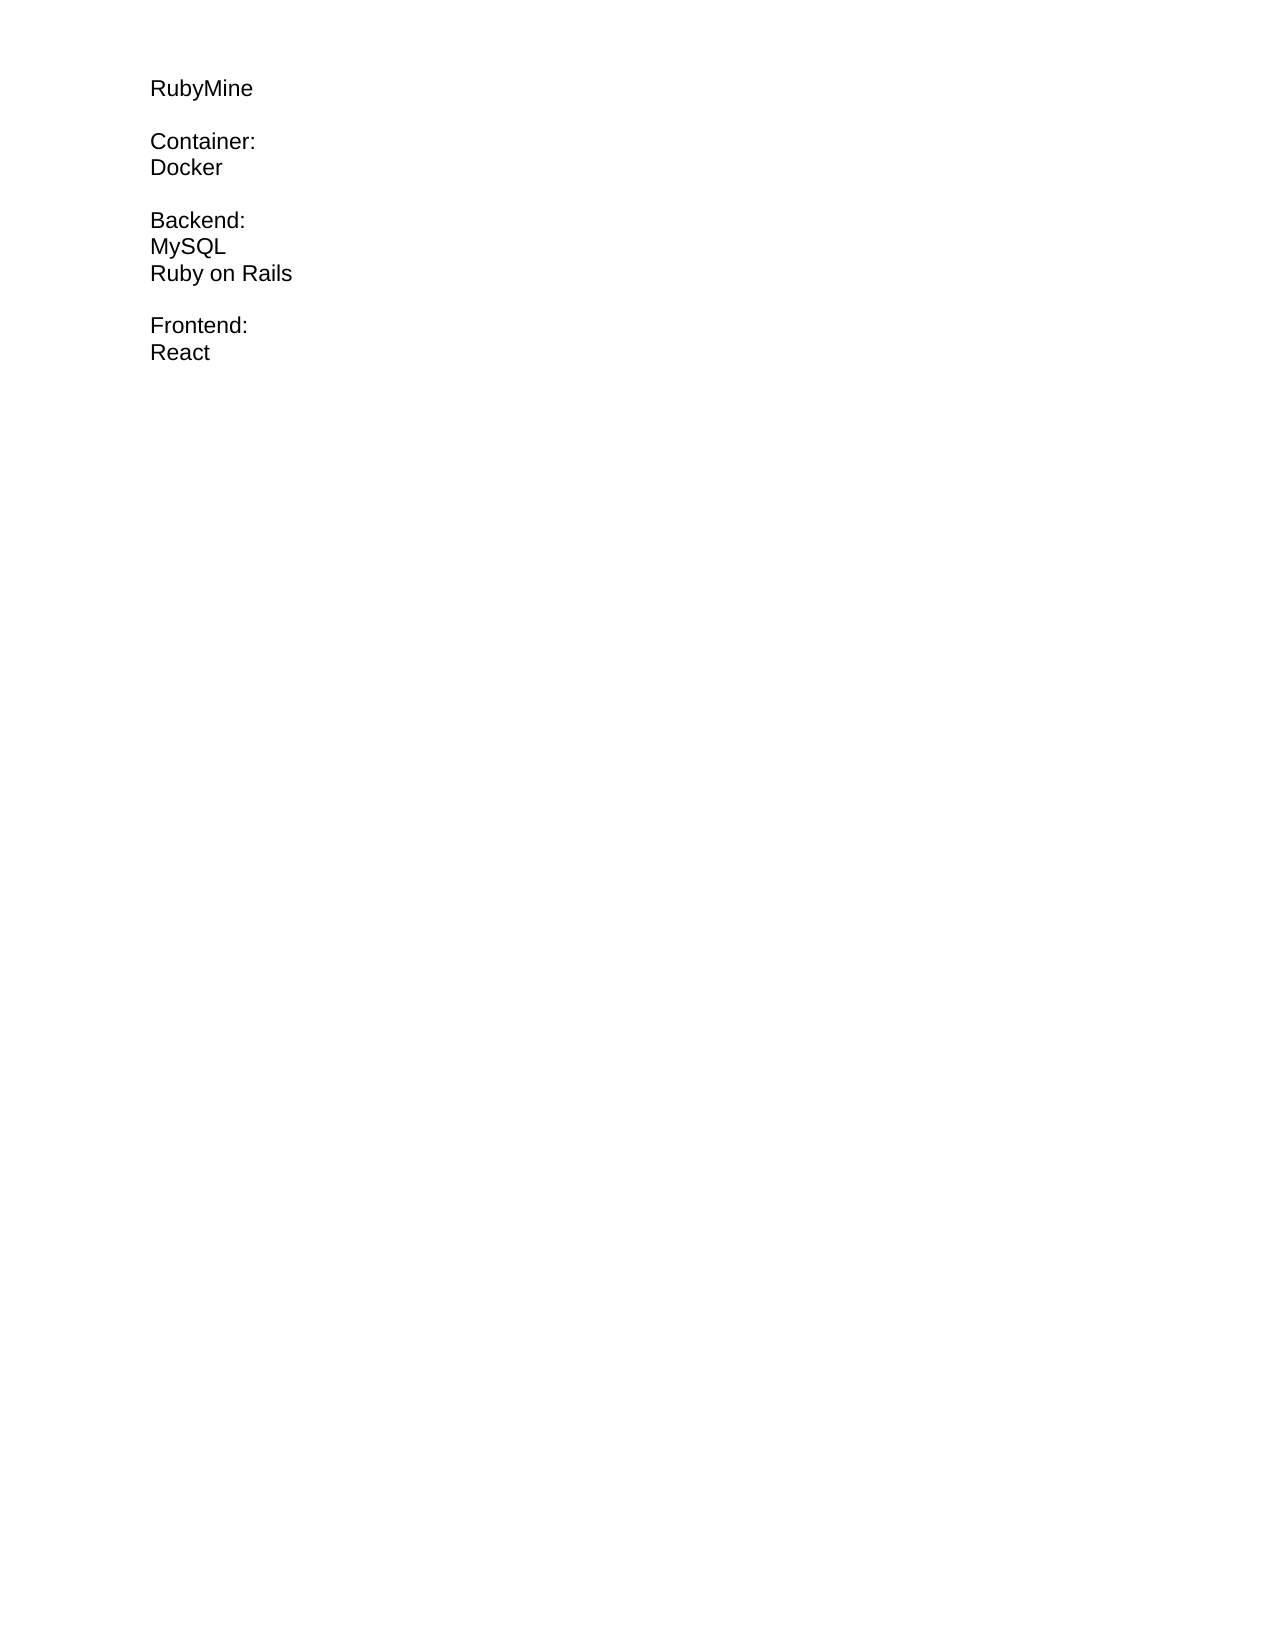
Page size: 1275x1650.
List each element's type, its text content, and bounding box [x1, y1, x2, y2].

table_header RubyMine Container: Docker Backend: MySQL Ruby on Rails Frontend: React [139, 75, 1114, 444]
